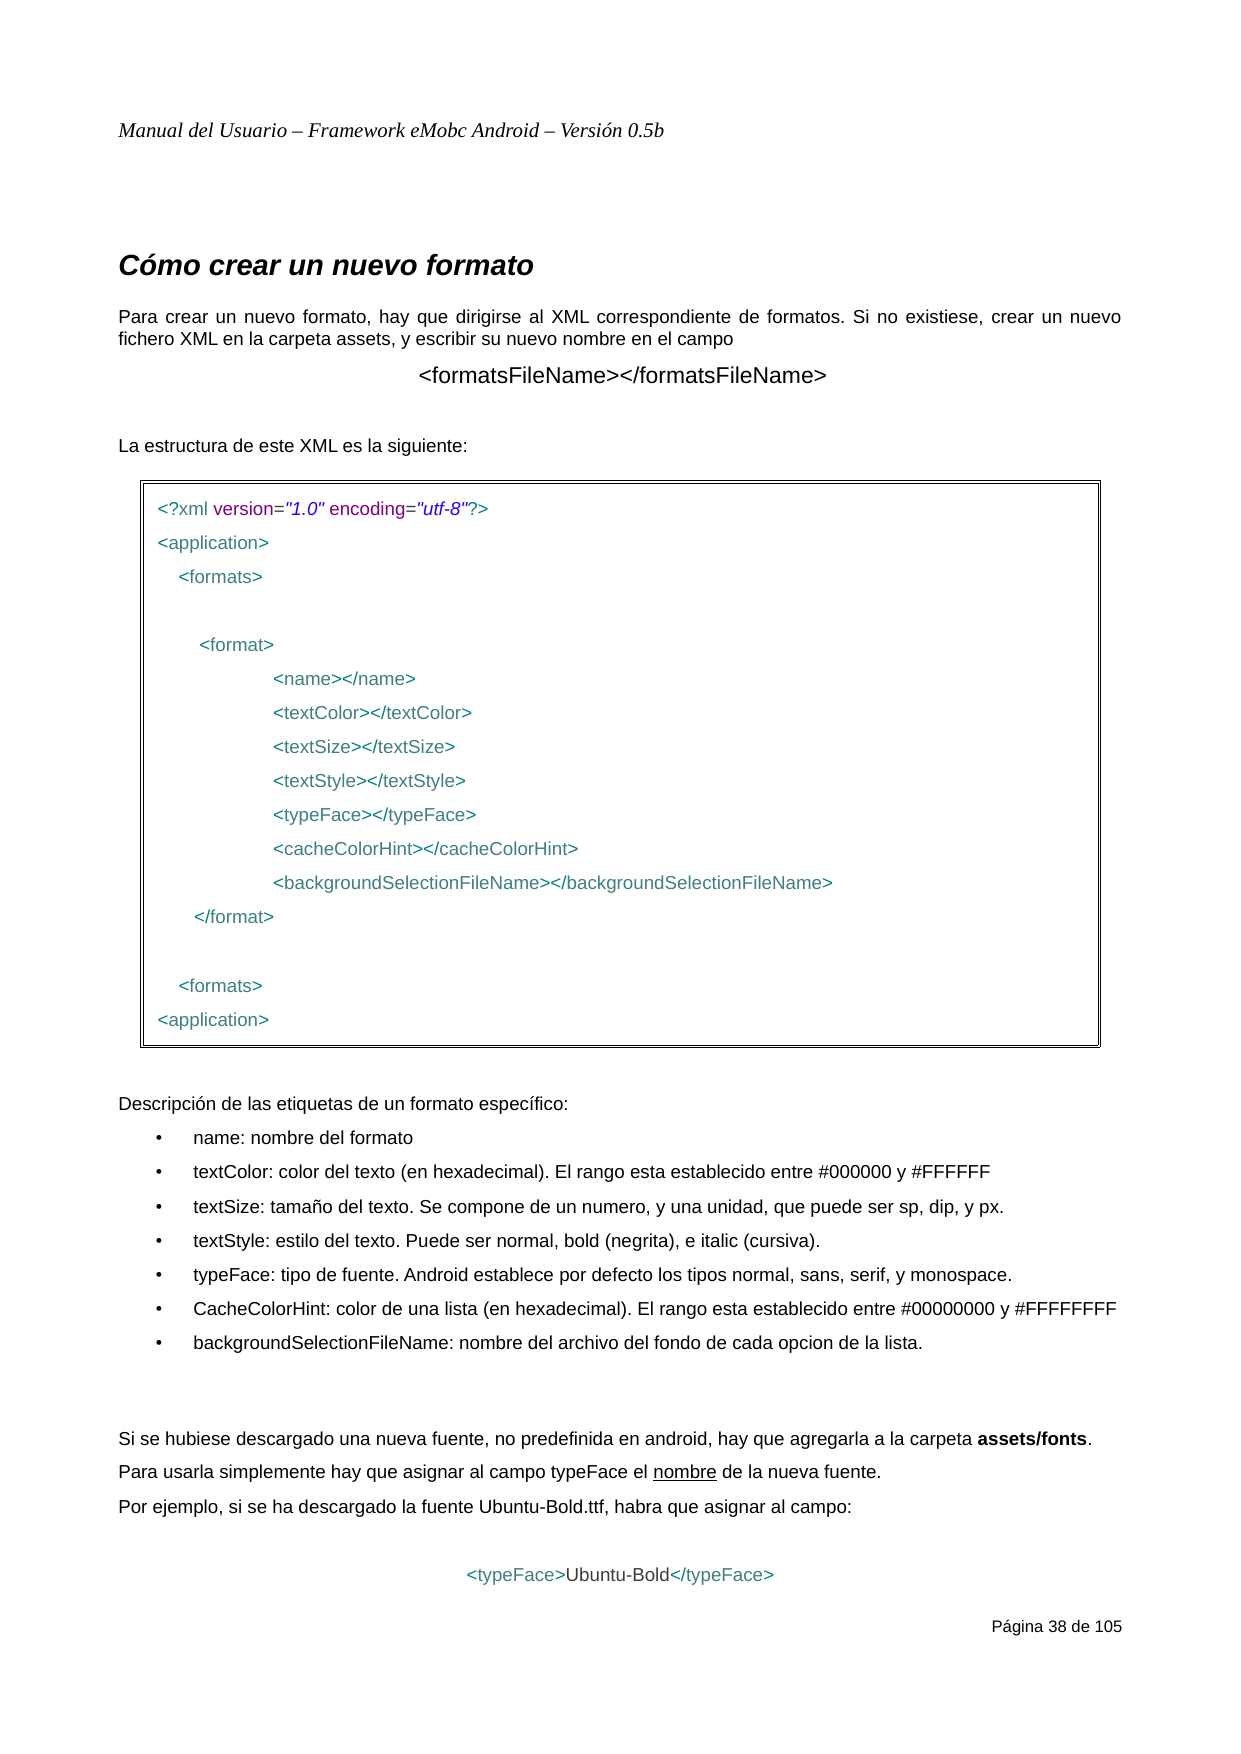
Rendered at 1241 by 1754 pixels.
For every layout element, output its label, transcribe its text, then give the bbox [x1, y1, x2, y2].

text <textColor></textColor> [157, 702, 1083, 723]
text Para usarla simplemente hay que asignar al campo typeFace el nombre de la nueva fuente. [118, 1461, 1122, 1483]
text <formats> [157, 974, 1083, 996]
list CacheColorHint: color de una lista (en hexadecimal). El rango esta establecido entre #00000000 y #FFFFFFFF [156, 1298, 1122, 1319]
text <formats> [157, 566, 1083, 587]
text Descripción de las etiquetas de un formato específico: [118, 1093, 1122, 1114]
text </format> [157, 906, 1083, 928]
list textColor: color del texto (en hexadecimal). El rango esta establecido entre #000000 y #FFFFFF [156, 1161, 1122, 1183]
text <backgroundSelectionFileName></backgroundSelectionFileName> [157, 872, 1083, 894]
text Por ejemplo, si se ha descargado la fuente Ubuntu-Bold.ttf, habra que asignar al campo: [118, 1495, 1122, 1517]
text Si se hubiese descargado una nueva fuente, no predefinida en android, hay que agregarla a la carpeta assets/fonts. [118, 1427, 1122, 1449]
text Para crear un nuevo formato, hay que dirigirse al XML correspondiente de formatos. Si no existiese, crear un nuevo fichero XML en la carpeta assets, y escribir su nuevo nombre en el campo [118, 306, 1122, 349]
text La estructura de este XML es la siguiente: [118, 434, 1122, 456]
text <cacheColorHint></cacheColorHint> [157, 838, 1083, 860]
text <application> [157, 532, 1083, 553]
text <typeFace></typeFace> [157, 804, 1083, 826]
list name: nombre del formato [156, 1127, 1122, 1149]
text <textStyle></textStyle> [157, 770, 1083, 792]
text <application> [157, 1008, 1083, 1030]
text <format> [157, 634, 1083, 655]
text <typeFace>Ubuntu-Bold</typeFace> [118, 1563, 1122, 1585]
list typeFace: tipo de fuente. Android establece por defecto los tipos normal, sans, serif, y monospace. [156, 1264, 1122, 1285]
list textStyle: estilo del texto. Puede ser normal, bold (negrita), e italic (cursiva). [156, 1229, 1122, 1251]
text <textSize></textSize> [157, 736, 1083, 757]
subtitle Cómo crear un nuevo formato [118, 248, 1122, 282]
text <formatsFileName></formatsFileName> [118, 362, 1122, 388]
list backgroundSelectionFileName: nombre del archivo del fondo de cada opcion de la lista. [156, 1332, 1122, 1354]
text <name></name> [157, 668, 1083, 689]
text <?xml version="1.0" encoding="utf-8"?> [157, 497, 1083, 519]
list textSize: tamaño del texto. Se compone de un numero, y una unidad, que puede ser sp, dip, y px. [156, 1195, 1122, 1217]
